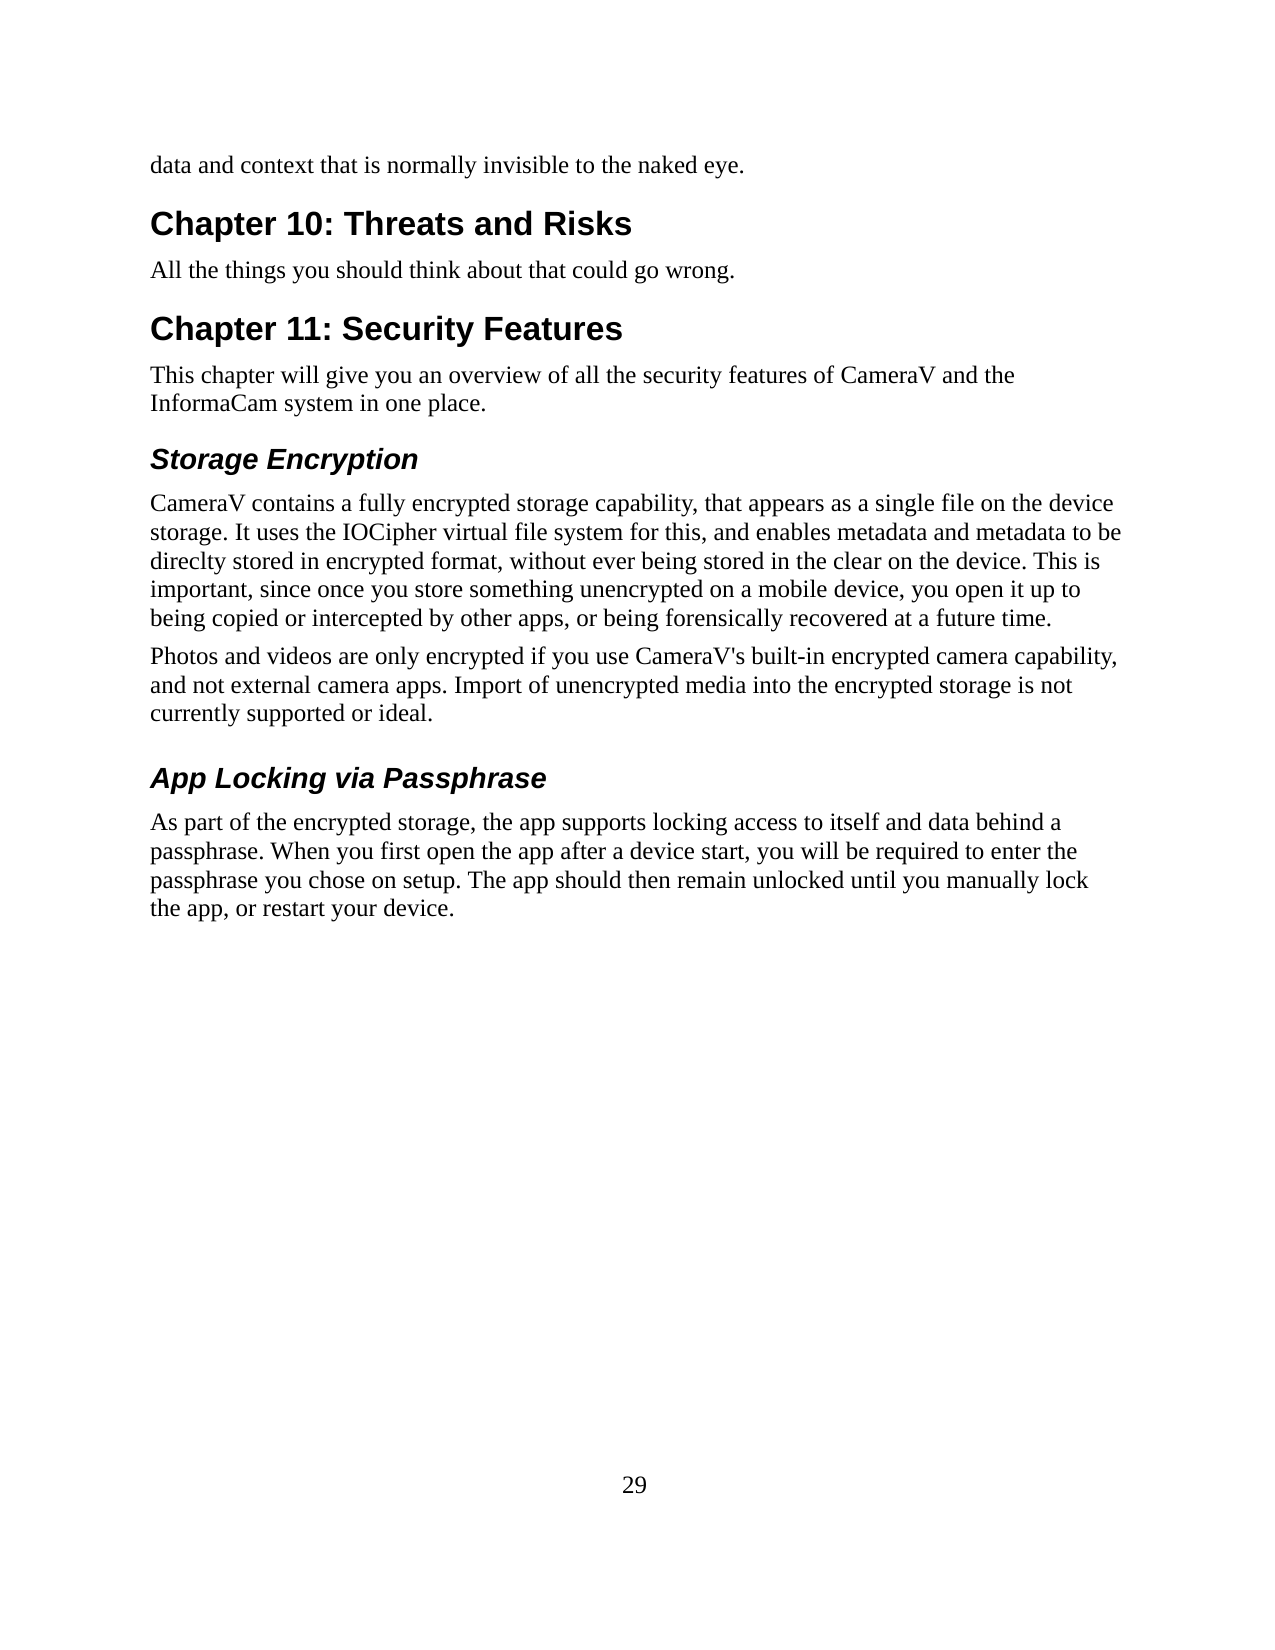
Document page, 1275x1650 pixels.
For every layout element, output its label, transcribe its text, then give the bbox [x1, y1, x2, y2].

subtitle Chapter 10: Threats and Risks [150, 204, 1125, 242]
subtitle Chapter 11: Security Features [150, 309, 1125, 347]
text This chapter will give you an overview of all the security features of CameraV and the InformaCam system in one place. [150, 360, 1125, 417]
text Photos and videos are only encrypted if you use CameraV's built-in encrypted camera capability, and not external camera apps. Import of unencrypted media into the encrypted storage is not currently supported or ideal. [150, 641, 1125, 727]
text CameraV contains a fully encrypted storage capability, that appears as a single file on the device storage. It uses the IOCipher virtual file system for this, and enables metadata and metadata to be direclty stored in encrypted format, without ever being stored in the clear on the device. This is important, since once you store something unencrypted on a mobile device, you open it up to being copied or intercepted by other apps, or being forensically recovered at a future time. [150, 488, 1125, 632]
text data and context that is normally invisible to the naked eye. [150, 150, 1125, 179]
subtitle Storage Encryption [150, 442, 1125, 476]
subtitle App Locking via Passphrase [150, 761, 1125, 795]
text As part of the encrypted storage, the app supports locking access to itself and data behind a passphrase. When you first open the app after a device start, you will be required to enter the passphrase you chose on setup. The app should then remain unlocked until you manually lock the app, or restart your device. [150, 807, 1125, 922]
text All the things you should think about that could go wrong. [150, 255, 1125, 284]
